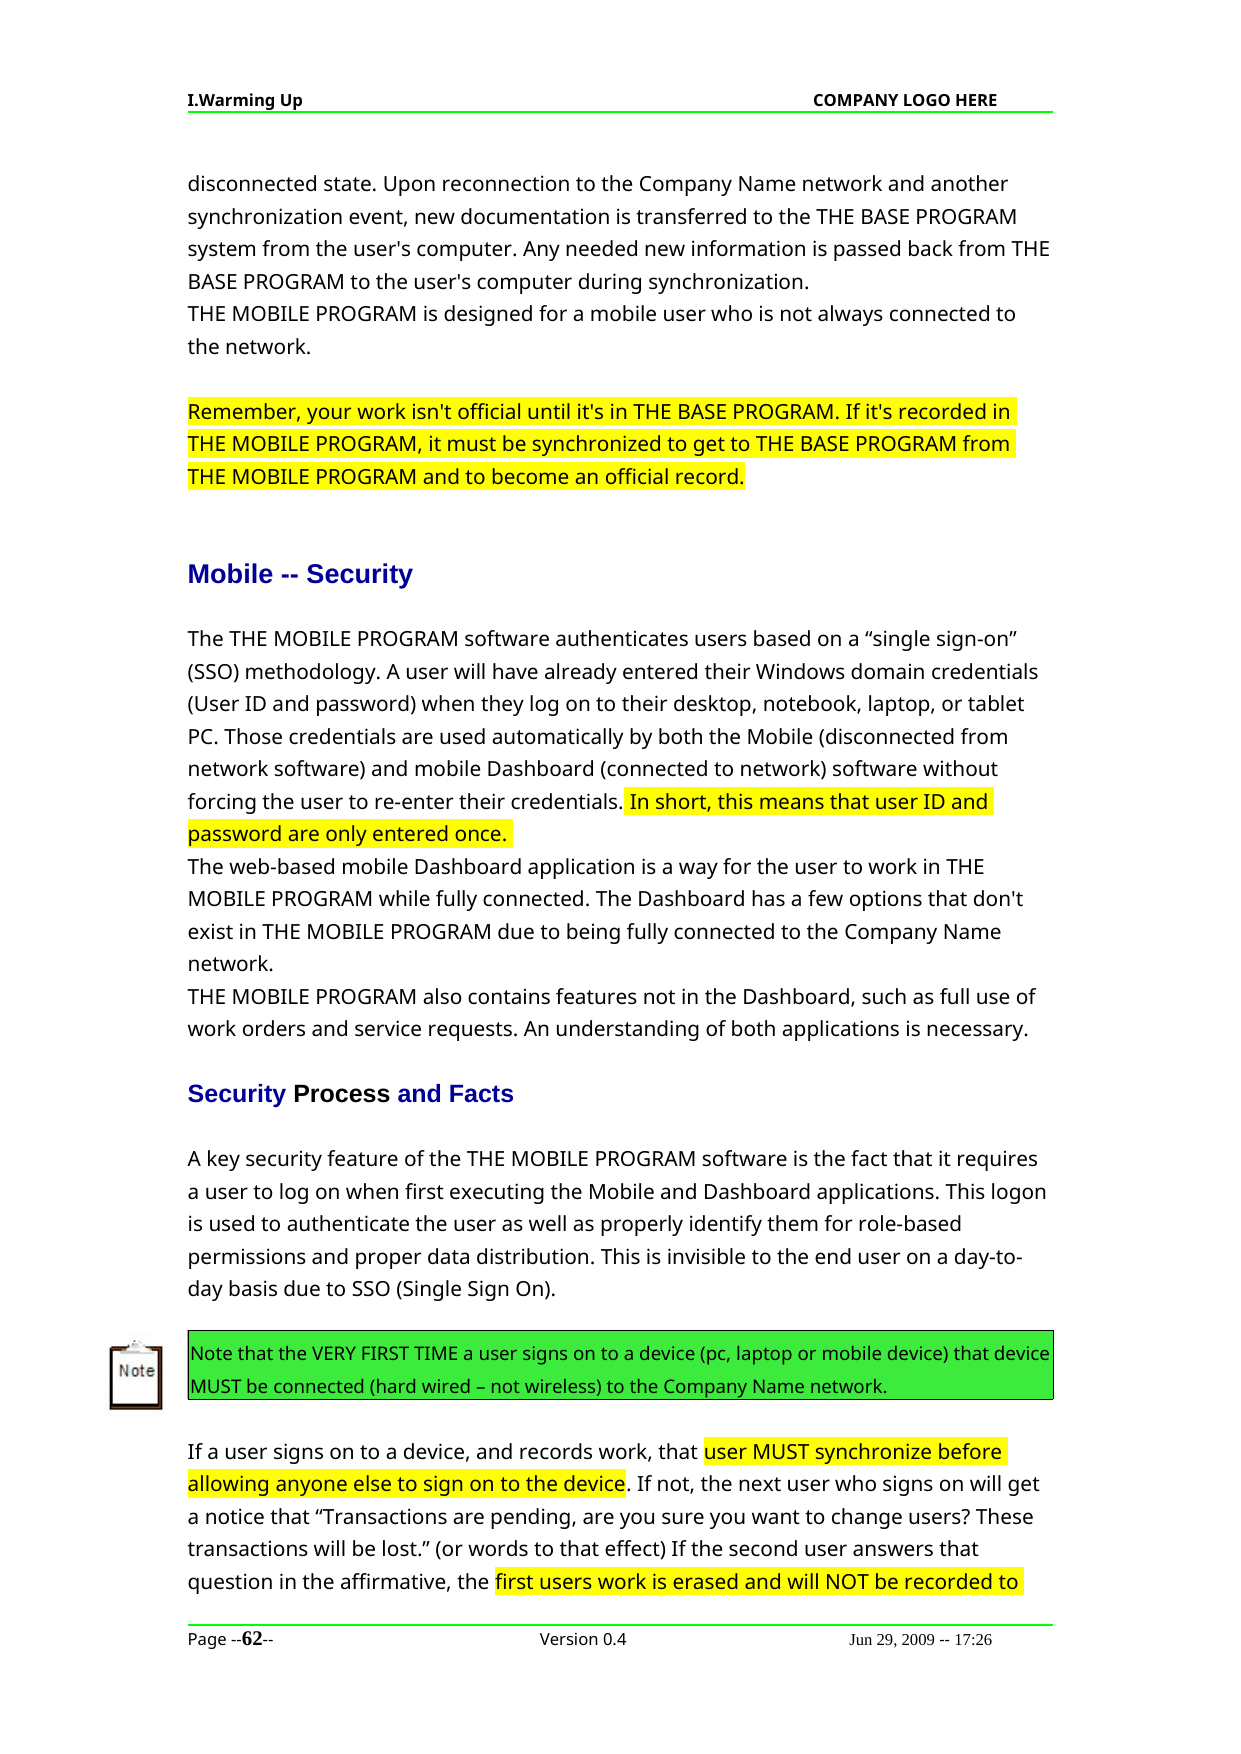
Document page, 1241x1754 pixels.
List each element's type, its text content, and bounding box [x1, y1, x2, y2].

text The web-based mobile Dashboard application is a way for the user to work in THE MOBILE PROGRAM while fully connected. The Dashboard has a few options that don't exist in THE MOBILE PROGRAM due to being fully connected to the Company Name network. [187, 844, 1053, 974]
text disconnected state. Upon reconnection to the Company Name network and another synchronization event, new documentation is transferred to the THE BASE PROGRAM system from the user's computer. Any needed new information is passed back from THE BASE PROGRAM to the user's computer during synchronization. [187, 162, 1053, 292]
text The THE MOBILE PROGRAM software authenticates users based on a “single sign-on” (SSO) methodology. A user will have already entered their Windows domain credentials (User ID and password) when they log on to their desktop, notebook, laptop, or tablet PC. Those credentials are used automatically by both the Mobile (disconnected from network software) and mobile Dashboard (connected to network) software without forcing the user to re-enter their credentials. In short, this means that user ID and password are only entered once. [187, 617, 1053, 844]
text Remember, your work isn't official until it's in THE BASE PROGRAM. If it's recorded in THE MOBILE PROGRAM, it must be synchronized to get to THE BASE PROGRAM from THE MOBILE PROGRAM and to become an official record. [187, 389, 1053, 487]
text THE MOBILE PROGRAM is designed for a mobile user who is not always connected to the network. [187, 292, 1053, 357]
picture [104, 1333, 167, 1416]
subtitle Security Process and Facts [187, 1072, 1053, 1104]
text If a user signs on to a device, and records work, that user MUST synchronize before allowing anyone else to sign on to the device. If not, the next user who signs on will get a notice that “Transactions are pending, are you sure you want to change users? These transactions will be lost.” (or words to that effect) If the second user answers that question in the affirmative, the first users work is erased and will NOT be recorded to [187, 1429, 1053, 1592]
text THE MOBILE PROGRAM also contains features not in the Dashboard, such as full use of work orders and service requests. An understanding of both applications is necessary. [187, 974, 1053, 1039]
text Note that the VERY FIRST TIME a user signs on to a device (pc, laptop or mobile device) that device MUST be connected (hard wired – not wireless) to the Company Name network. [189, 1331, 1053, 1399]
subtitle Mobile -- Security [187, 552, 1053, 584]
text A key security feature of the THE MOBILE PROGRAM software is the fact that it requires a user to log on when first executing the Mobile and Dashboard applications. This logon is used to authenticate the user as well as properly identify them for role-based permissions and proper data distribution. This is invisible to the end user on a day-to-day basis due to SSO (Single Sign On). [187, 1137, 1053, 1299]
